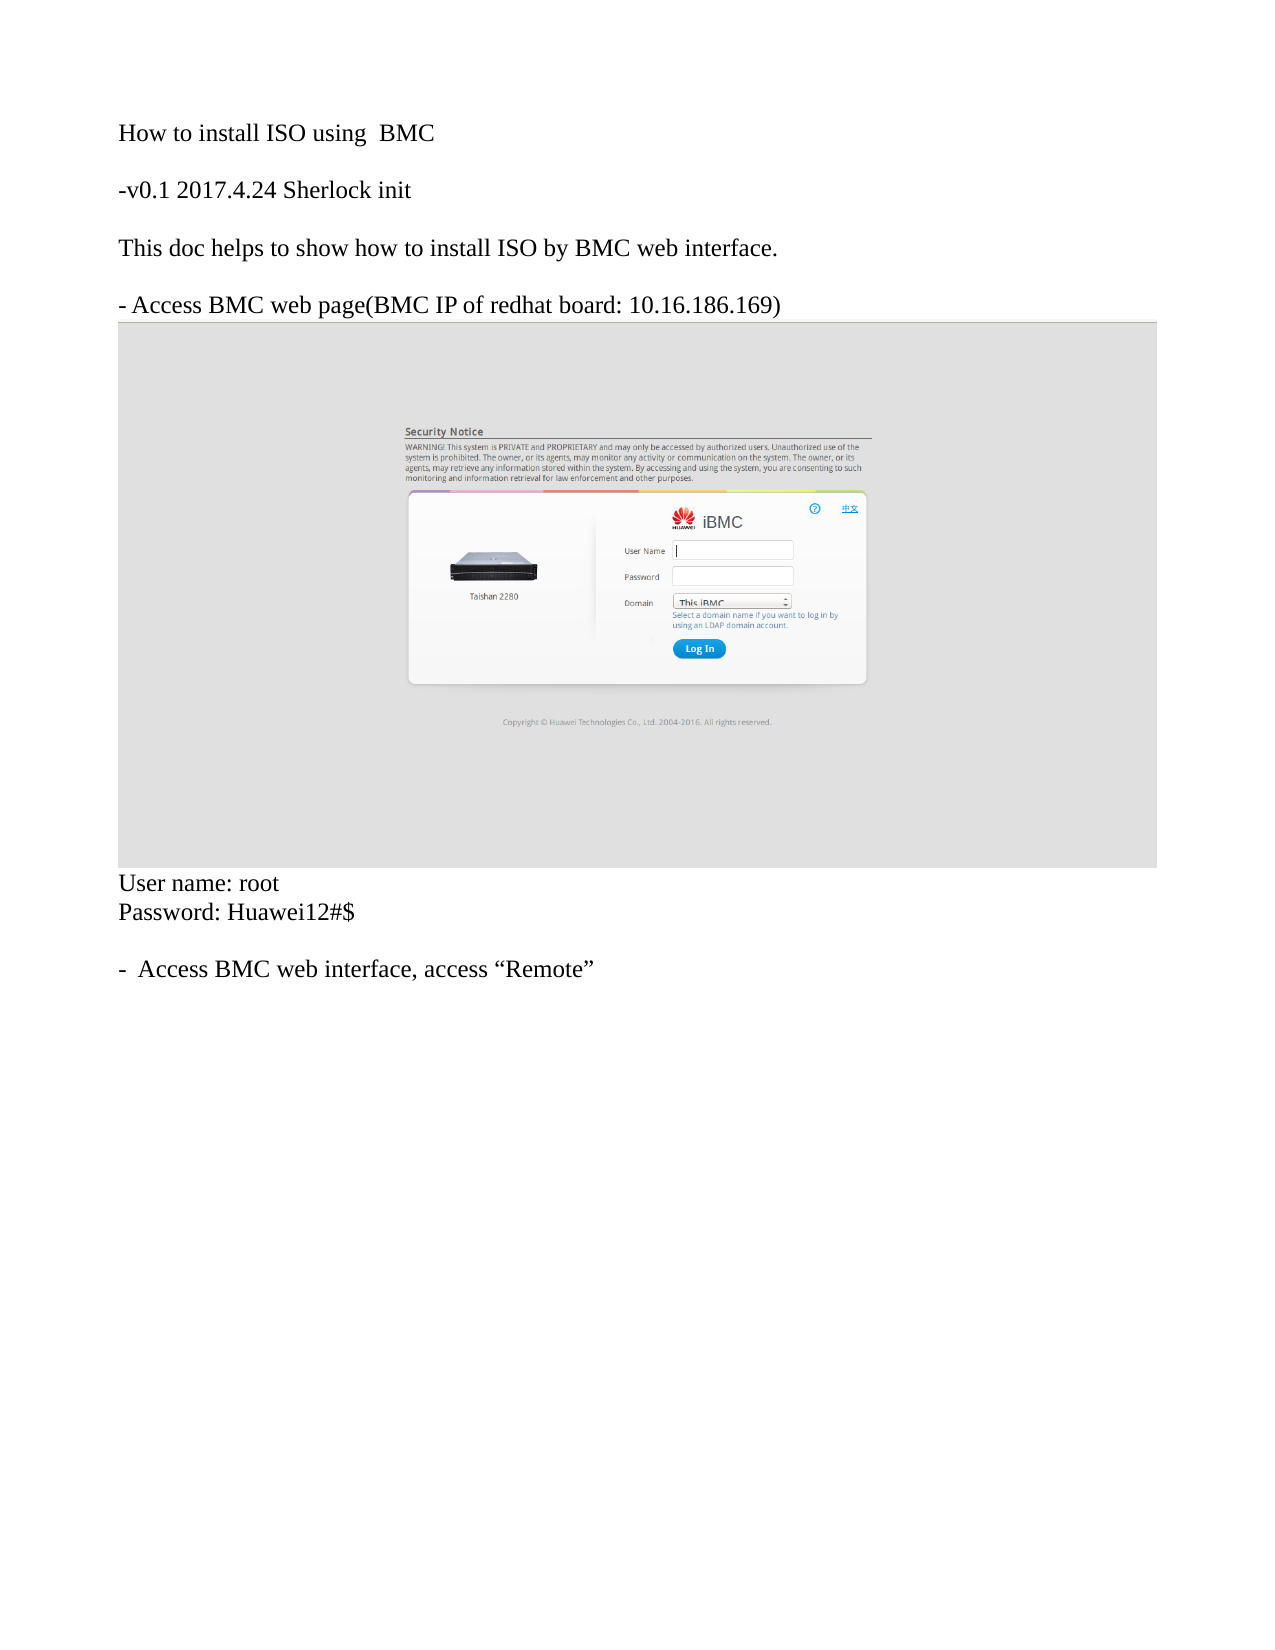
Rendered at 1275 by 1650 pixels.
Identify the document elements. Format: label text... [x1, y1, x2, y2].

text - Access BMC web page(BMC IP of redhat board: 10.16.186.169) [118, 291, 1157, 319]
picture [118, 319, 1157, 868]
text - Access BMC web interface, access “Remote” [118, 954, 1157, 983]
text User name: root [118, 868, 1157, 897]
text This doc helps to show how to install ISO by BMC web interface. [118, 233, 1157, 262]
text How to install ISO using BMC [118, 118, 1157, 147]
text Password: Huawei12#$ [118, 897, 1157, 925]
text -v0.1 2017.4.24 Sherlock init [118, 176, 1157, 204]
